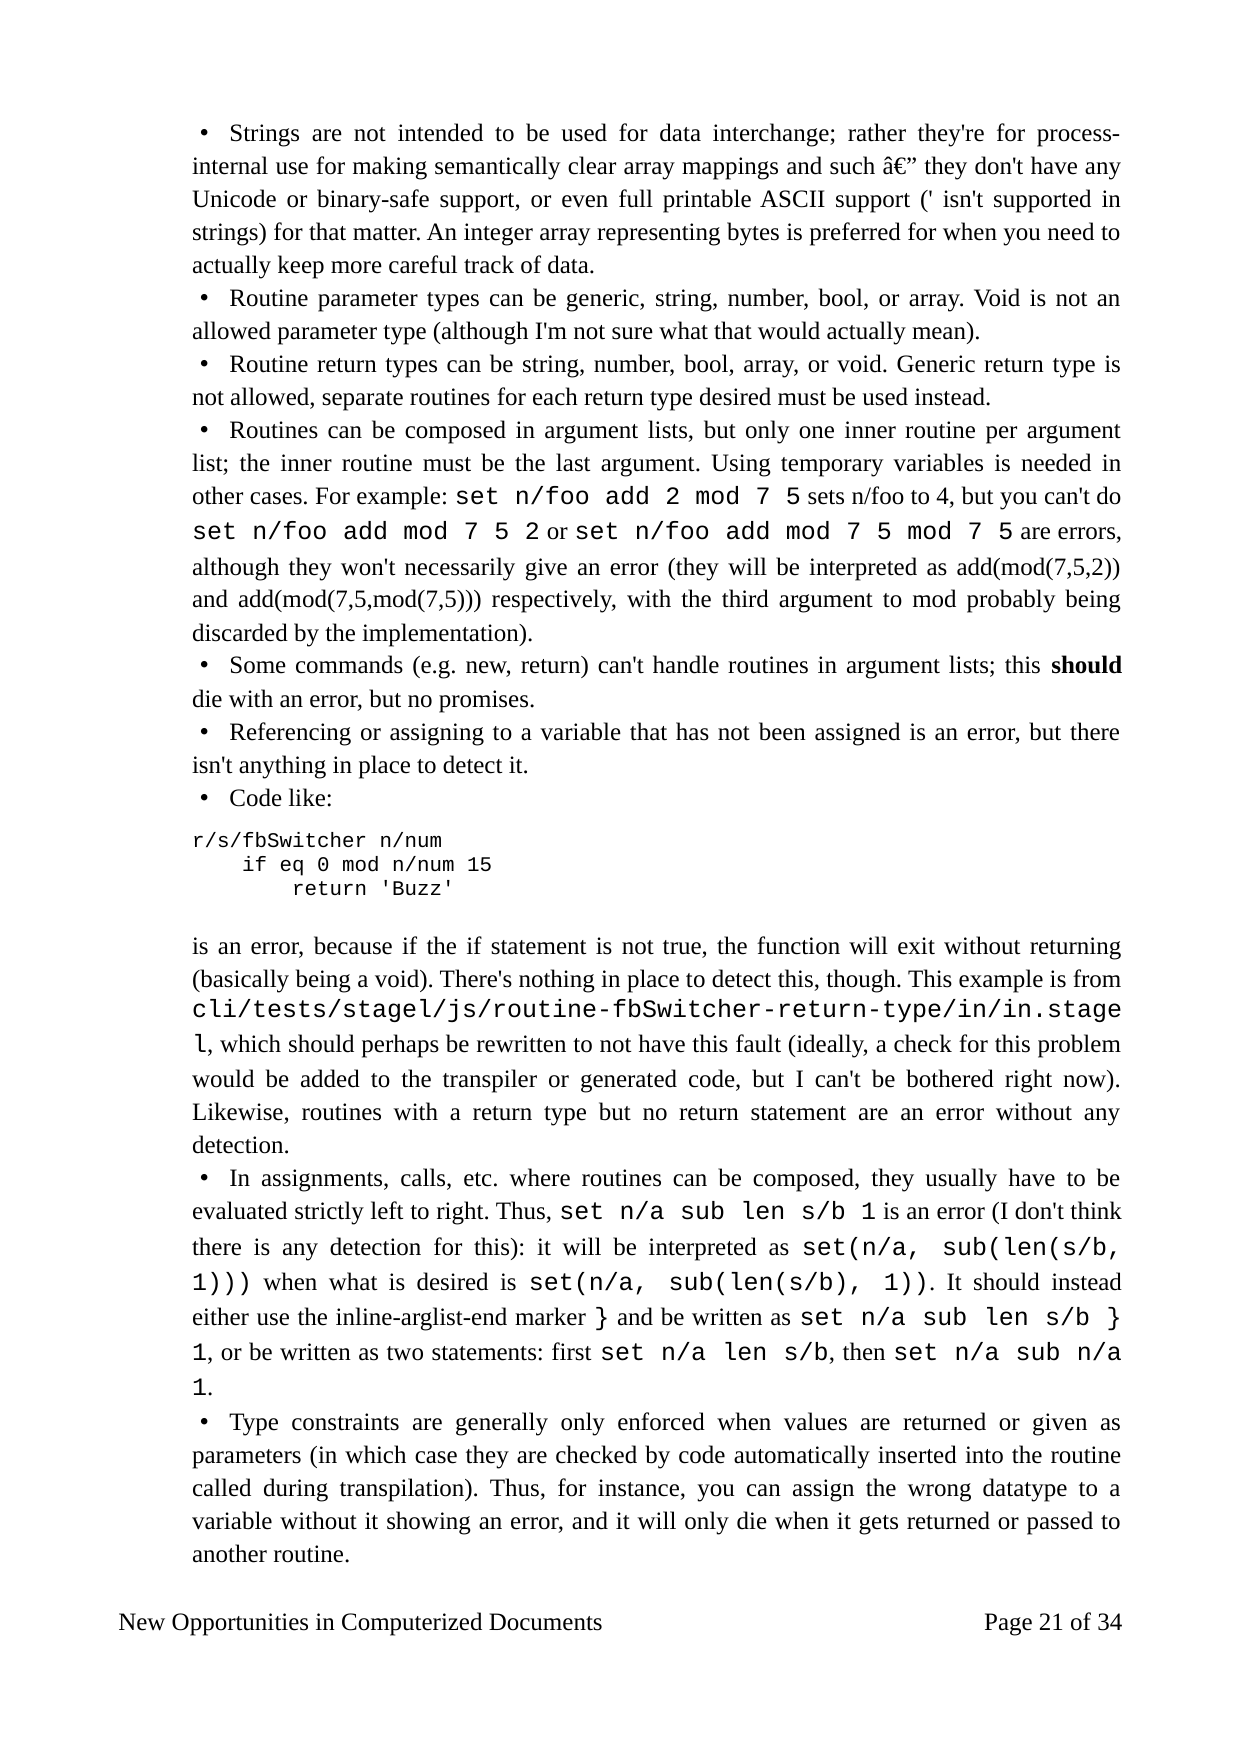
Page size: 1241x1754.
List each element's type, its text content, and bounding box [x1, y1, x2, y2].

list is an error, because if the if statement is not true, the function will exit without returning (basically being a void). There's nothing in place to detect this, though. This example is from cli/tests/stagel/js/routine-fbSwitcher-return-type/in/in.stagel, which should perhaps be rewritten to not have this fault (ideally, a check for this problem would be added to the transpiler or generated code, but I can't be bothered right now). Likewise, routines with a return type but no return statement are an error without any detection. [162, 931, 1122, 1159]
list if eq 0 mod n/num 15 [162, 854, 1122, 878]
list Type constraints are generally only enforced when values are returned or given as parameters (in which case they are checked by code automatically inserted into the routine called during transpilation). Thus, for instance, you can assign the wrong datatype to a variable without it showing an error, and it will only die when it gets returned or passed to another routine. [162, 1407, 1122, 1568]
list In assignments, calls, etc. where routines can be composed, they usually have to be evaluated strictly left to right. Thus, set n/a sub len s/b 1 is an error (I don't think there is any detection for this): it will be interpreted as set(n/a, sub(len(s/b, 1))) when what is desired is set(n/a, sub(len(s/b), 1)). It should instead either use the inline-arglist-end marker } and be written as set n/a sub len s/b } 1, or be written as two statements: first set n/a len s/b, then set n/a sub n/a 1. [162, 1163, 1122, 1403]
list Routine return types can be string, number, bool, array, or void. Generic return type is not allowed, separate routines for each return type desired must be used instead. [162, 349, 1122, 411]
list r/s/fbSwitcher n/num [162, 830, 1122, 854]
list Routine parameter types can be generic, string, number, bool, or array. Void is not an allowed parameter type (although I'm not sure what that would actually mean). [162, 283, 1122, 345]
list Routines can be composed in argument lists, but only one inner routine per argument list; the inner routine must be the last argument. Using temporary variables is needed in other cases. For example: set n/foo add 2 mod 7 5 sets n/foo to 4, but you can't do set n/foo add mod 7 5 2 or set n/foo add mod 7 5 mod 7 5 are errors, although they won't necessarily give an error (they will be interpreted as add(mod(7,5,2)) and add(mod(7,5,mod(7,5))) respectively, with the third argument to mod probably being discarded by the implementation). [162, 415, 1122, 646]
list Referencing or assigning to a variable that has not been assigned is an error, but there isn't anything in place to detect it. [162, 717, 1122, 778]
list Some commands (e.g. new, return) can't handle routines in argument lists; this should die with an error, but no promises. [162, 651, 1122, 712]
list return 'Buzz' [162, 878, 1122, 901]
list Code like: [162, 783, 1122, 811]
list Strings are not intended to be used for data interchange; rather they're for process-internal use for making semantically clear array mappings and such â€” they don't have any Unicode or binary-safe support, or even full printable ASCII support (' isn't supported in strings) for that matter. An integer array representing bytes is preferred for when you need to actually keep more careful track of data. [162, 118, 1122, 279]
